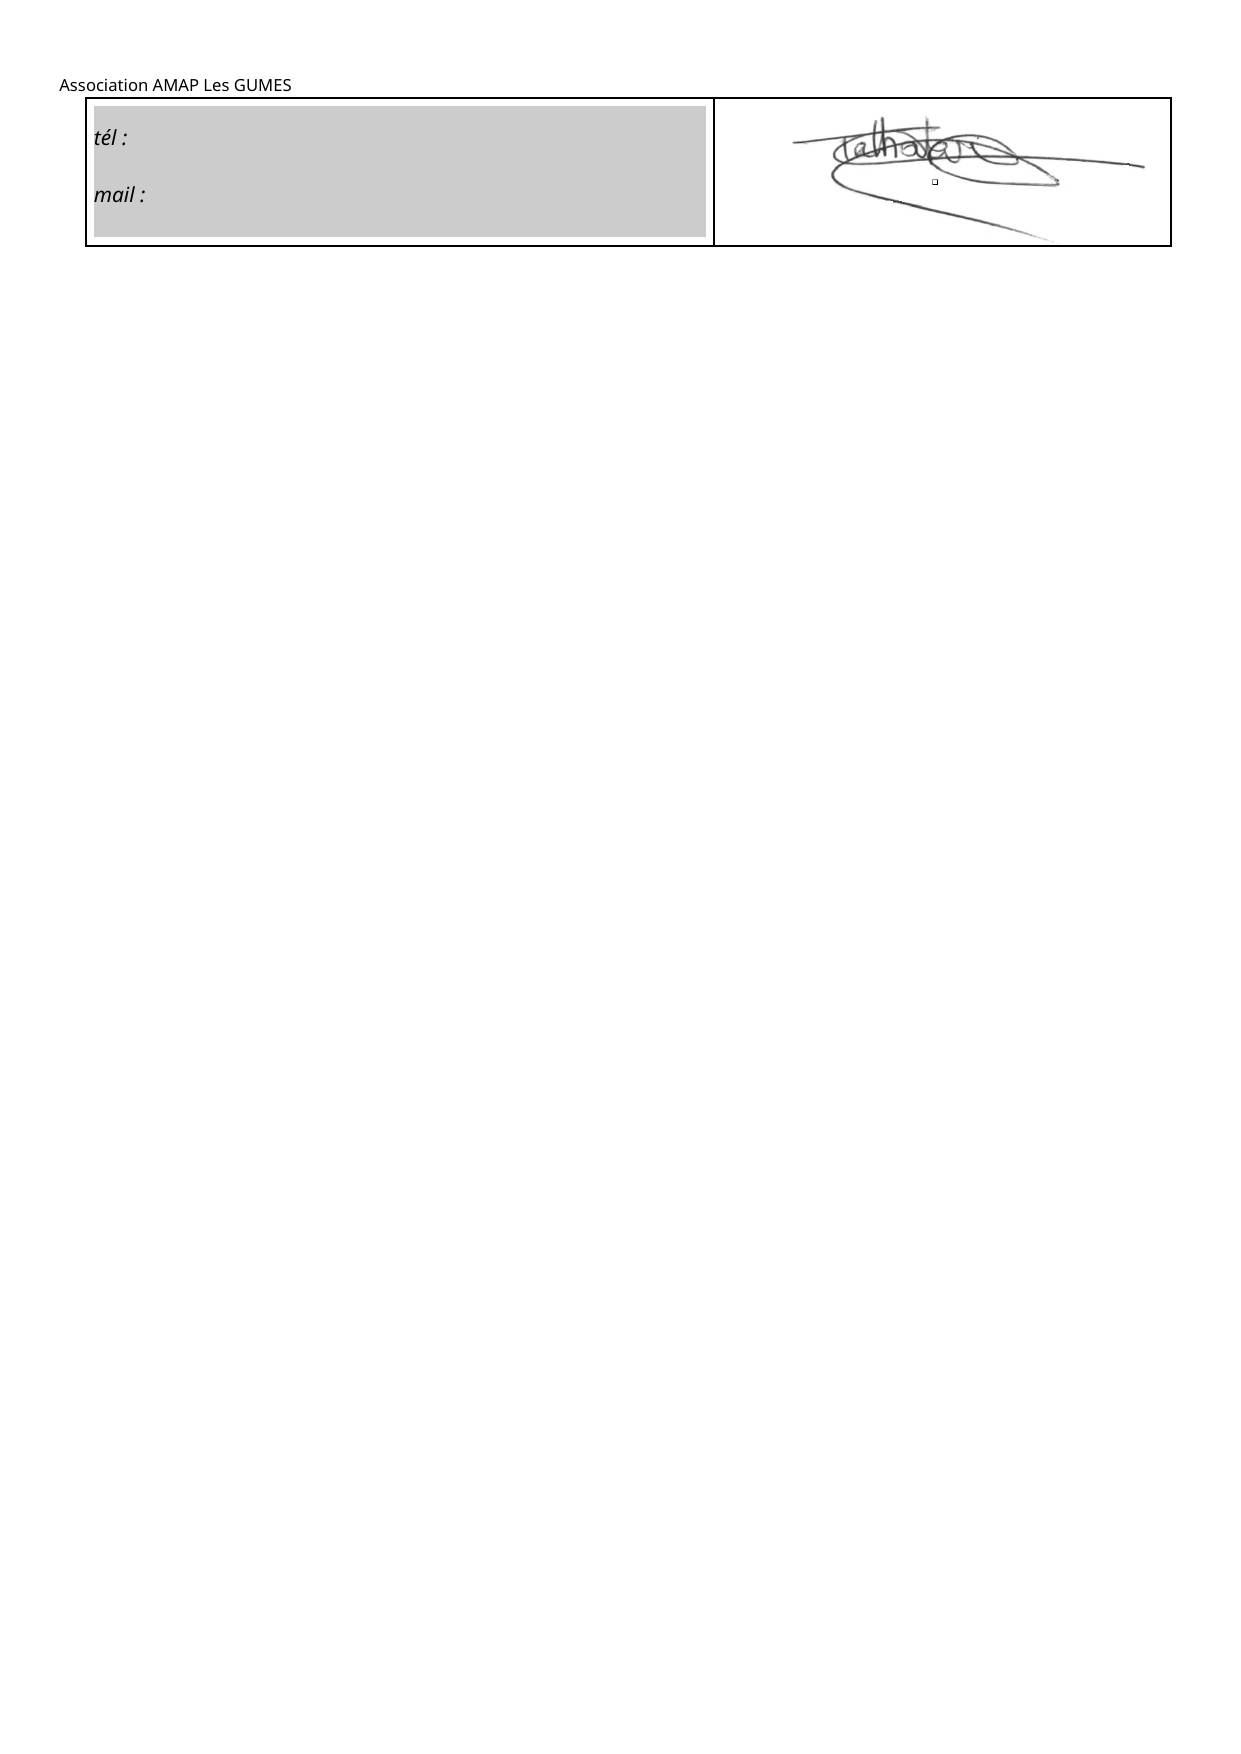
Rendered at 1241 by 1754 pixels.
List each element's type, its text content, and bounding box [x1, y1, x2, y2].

table_cell tél : mail : [87, 99, 713, 245]
picture [785, 110, 1148, 245]
table_header [715, 99, 1170, 245]
